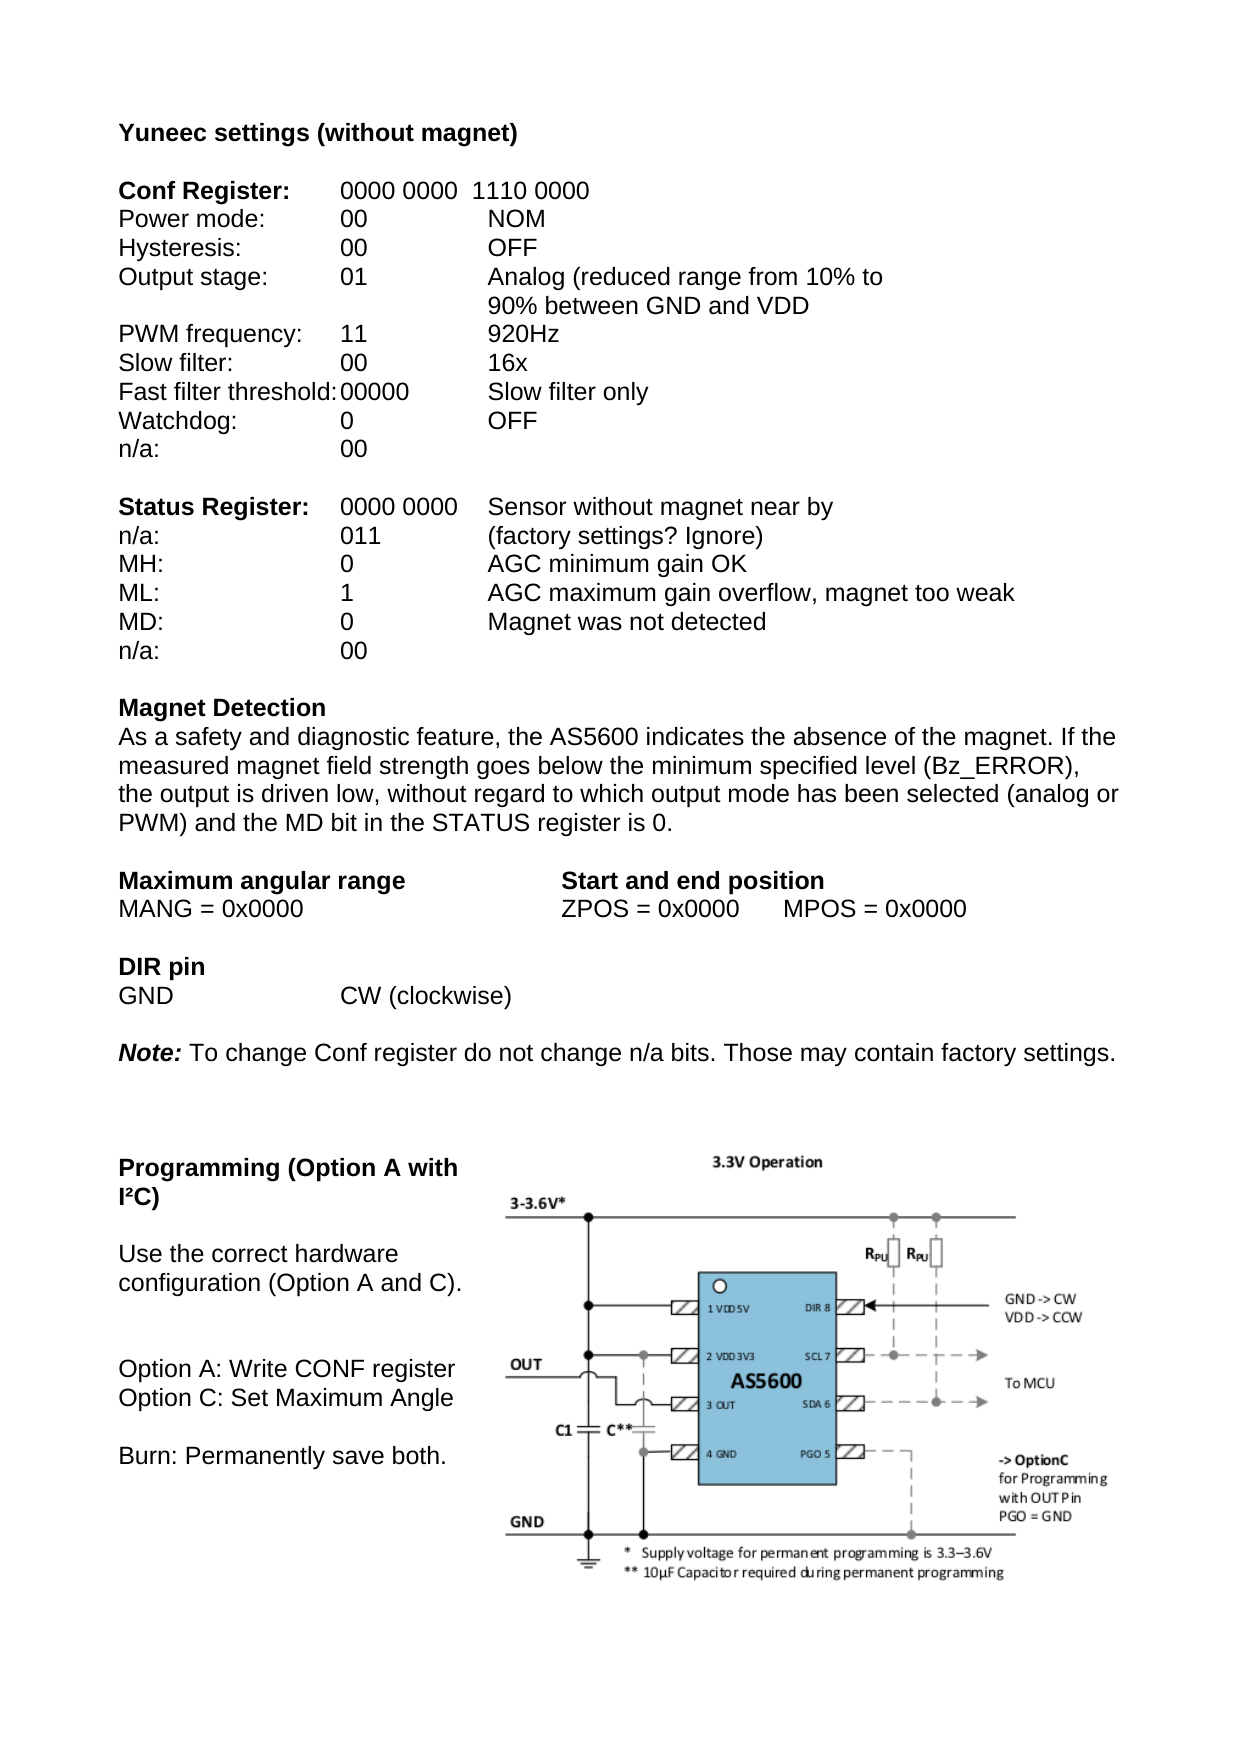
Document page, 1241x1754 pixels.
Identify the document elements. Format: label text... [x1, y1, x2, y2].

text Yuneec settings (without magnet) [118, 118, 1122, 147]
text Status Register: 0000 0000 Sensor without magnet near by [118, 492, 1122, 521]
text Slow filter: 00 16x [118, 348, 1122, 377]
text DIR pin [118, 952, 1122, 981]
text Burn: Permanently save both. [118, 1441, 470, 1469]
text MH: 0 AGC minimum gain OK [118, 549, 1122, 578]
text MD: 0 Magnet was not detected [118, 607, 1122, 636]
text GND CW (clockwise) [118, 981, 1122, 1009]
text Use the correct hardware configuration (Option A and C). [118, 1239, 470, 1297]
text MANG = 0x0000 ZPOS = 0x0000 MPOS = 0x0000 [118, 894, 1122, 923]
text As a safety and diagnostic feature, the AS5600 indicates the absence of the magnet. If the measured magnet field strength goes below the minimum specified level (Bz_ERROR), the output is driven low, without regard to which output mode has been selected (analog or PWM) and the MD bit in the STATUS register is 0. [118, 722, 1122, 837]
text Fast filter threshold: 00000 Slow filter only [118, 377, 1122, 406]
text n/a: 011 (factory settings? Ignore) [118, 521, 1122, 549]
text Output stage: 01 Analog (reduced range from 10% to 90% between GND and VDD [118, 262, 1122, 319]
text n/a: 00 [118, 636, 1122, 664]
text Hysteresis: 00 OFF [118, 233, 1122, 262]
text Power mode: 00 NOM [118, 204, 1122, 233]
text Watchdog: 0 OFF [118, 406, 1122, 434]
text Magnet Detection [118, 693, 1122, 722]
text n/a: 00 [118, 434, 1122, 463]
text Option A: Write CONF register [118, 1354, 470, 1383]
text PWM frequency: 11 920Hz [118, 319, 1122, 348]
text Maximum angular range Start and end position [118, 866, 1122, 894]
text ML: 1 AGC maximum gain overflow, magnet too weak [118, 578, 1122, 607]
text Note: To change Conf register do not change n/a bits. Those may contain factory settings. [118, 1038, 1122, 1067]
text Programming (Option A with I²C) [118, 1153, 470, 1211]
picture [470, 1126, 1122, 1625]
text Conf Register: 0000 0000 1110 0000 [118, 176, 1122, 204]
text Option C: Set Maximum Angle [118, 1383, 470, 1412]
